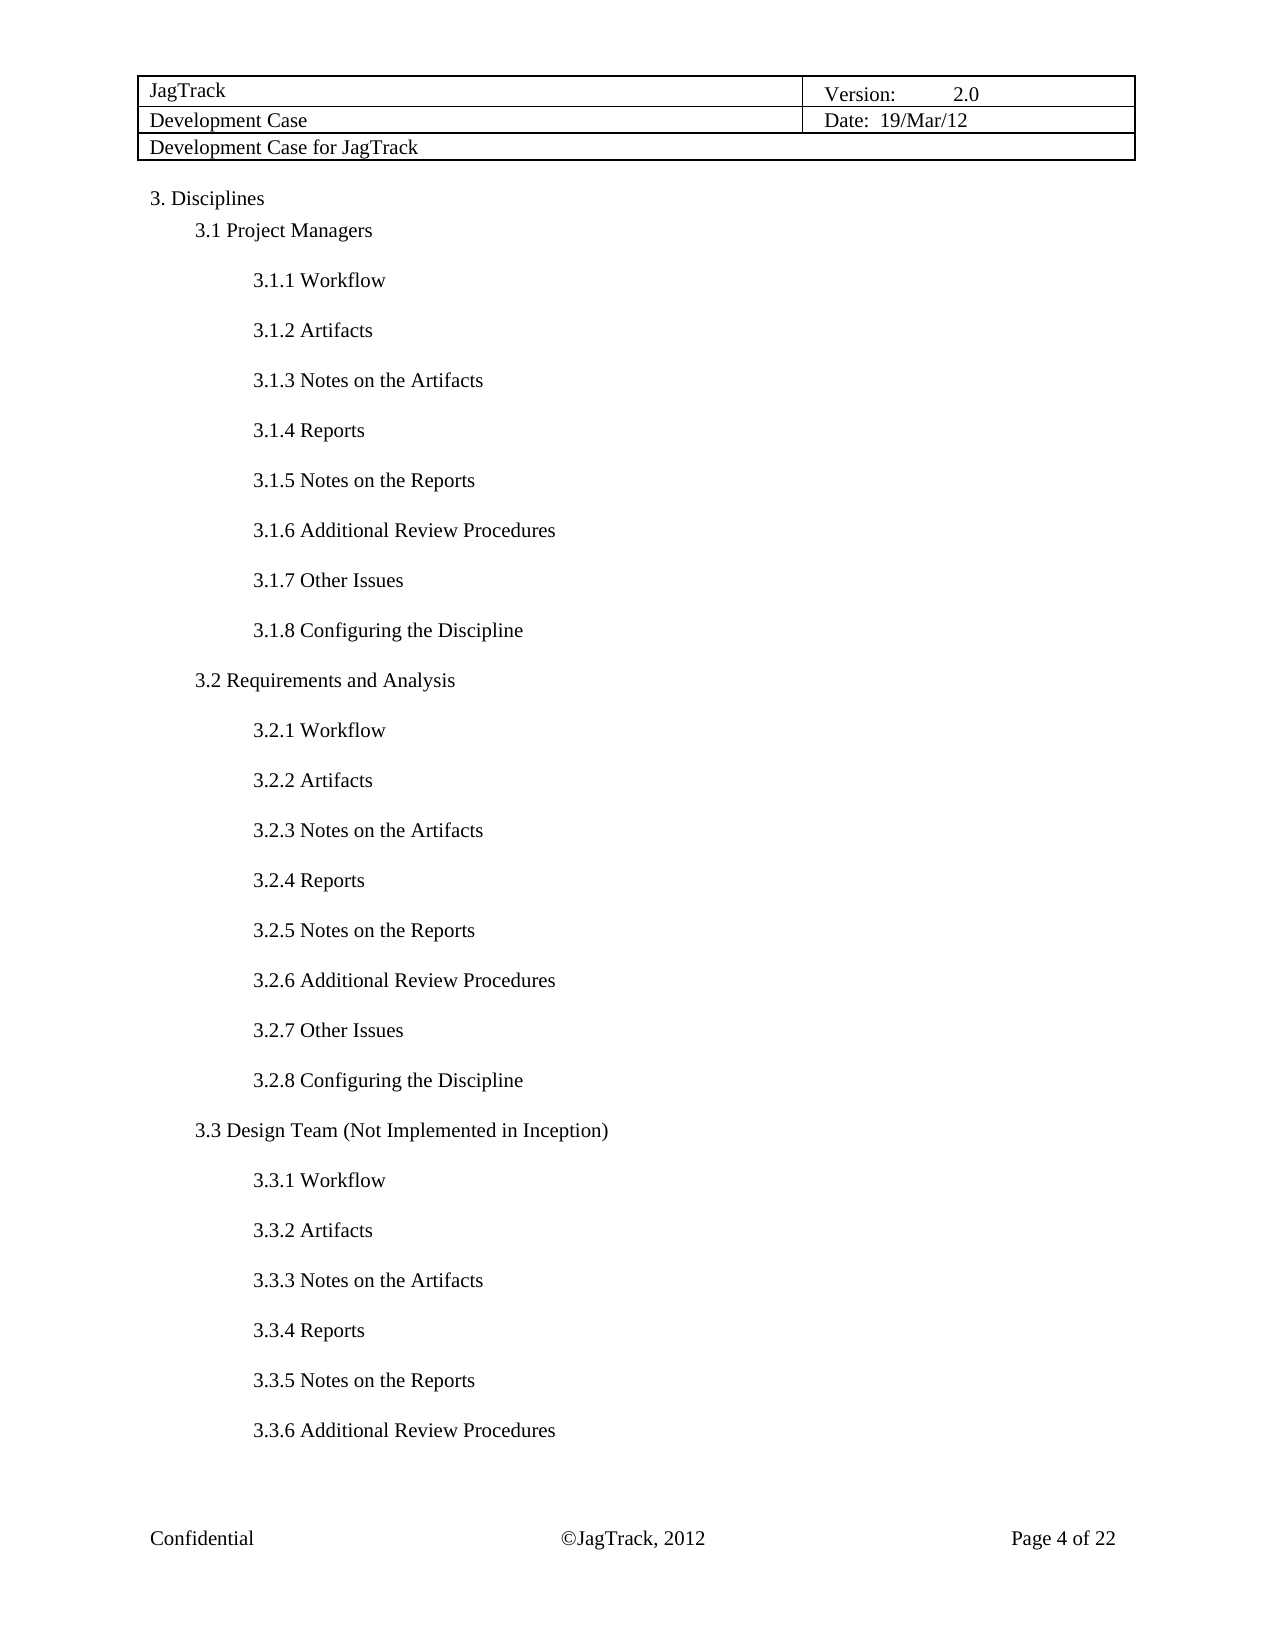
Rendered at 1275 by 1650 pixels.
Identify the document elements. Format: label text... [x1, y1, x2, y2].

text 3.2.5 Notes on the Reports [253, 917, 1125, 967]
text 3.2.6 Additional Review Procedures [253, 967, 1125, 1017]
text 3.3.3 Notes on the Artifacts [253, 1267, 1125, 1317]
text 3. Disciplines [150, 185, 1050, 210]
text 3.2.2 Artifacts [253, 767, 1125, 817]
text 3.1.1 Workflow [253, 267, 1125, 317]
text 3.1.2 Artifacts [253, 317, 1125, 367]
text 3.1.3 Notes on the Artifacts [253, 367, 1125, 417]
text 3.3 Design Team (Not Implemented in Inception) [195, 1117, 1050, 1167]
text 3.1.5 Notes on the Reports [253, 467, 1125, 517]
text 3.2.8 Configuring the Discipline [253, 1067, 1125, 1117]
text 3.3.1 Workflow [253, 1167, 1125, 1217]
text 3.1.6 Additional Review Procedures [253, 517, 1125, 567]
text 3.3.4 Reports [253, 1317, 1125, 1367]
text 3.2.3 Notes on the Artifacts [253, 817, 1125, 867]
text 3.3.2 Artifacts [253, 1217, 1125, 1267]
text 3.1.4 Reports [253, 417, 1125, 467]
text 3.2.7 Other Issues [253, 1017, 1125, 1067]
text 3.2.1 Workflow [253, 717, 1125, 767]
text 3.1.8 Configuring the Discipline [253, 617, 1125, 667]
text 3.3.6 Additional Review Procedures [253, 1417, 1125, 1467]
text 3.2 Requirements and Analysis [195, 667, 1050, 717]
text 3.1 Project Managers [195, 217, 1050, 267]
text 3.3.5 Notes on the Reports [253, 1367, 1125, 1417]
text 3.1.7 Other Issues [253, 567, 1125, 617]
text 3.2.4 Reports [253, 867, 1125, 917]
